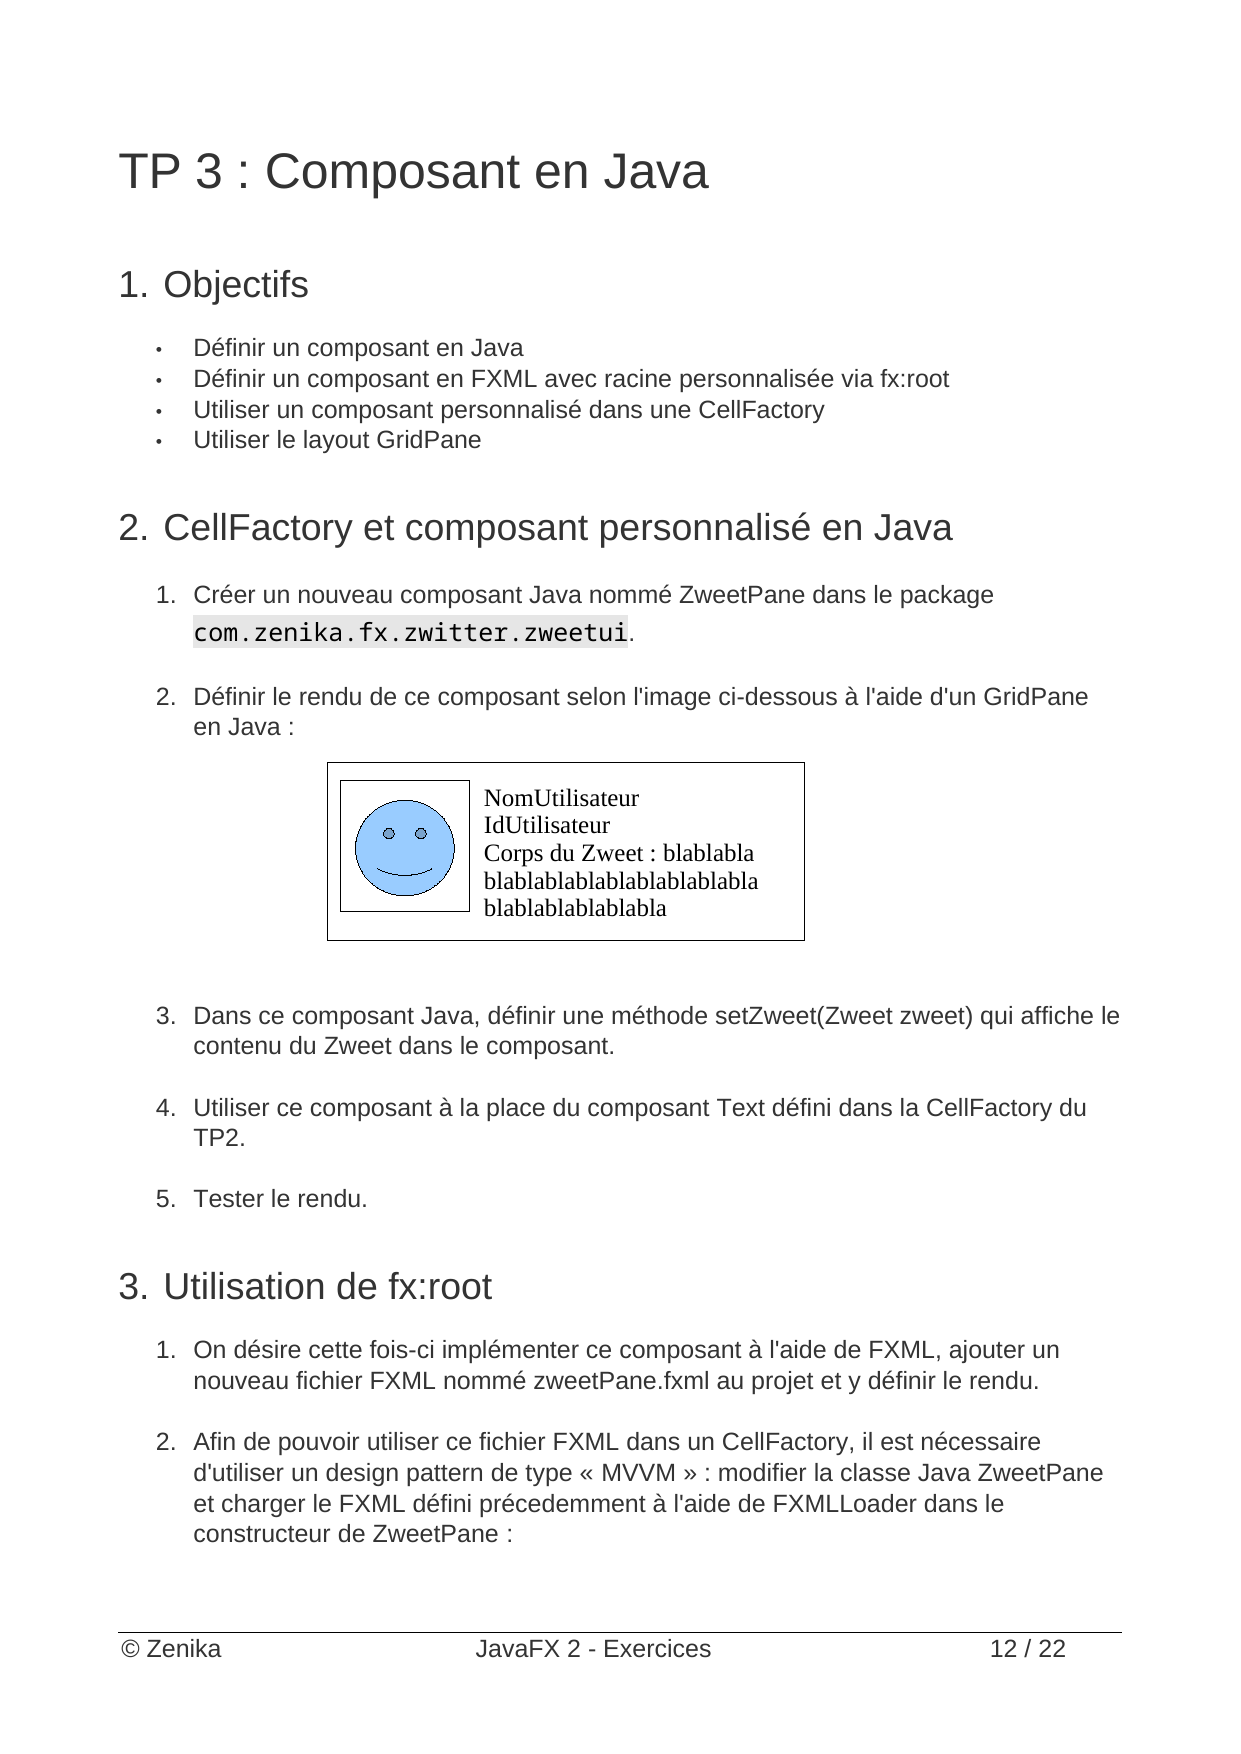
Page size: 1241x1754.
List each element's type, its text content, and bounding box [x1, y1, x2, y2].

list Dans ce composant Java, définir une méthode setZweet(Zweet zweet) qui affiche le contenu du Zweet dans le composant. [156, 1001, 1122, 1060]
list Définir un composant en Java [156, 334, 1122, 362]
list Tester le rendu. [156, 1185, 1122, 1213]
list Utiliser le layout GridPane [156, 426, 1122, 454]
subtitle Composant en Java [118, 143, 1122, 199]
list Afin de pouvoir utiliser ce fichier FXML dans un CellFactory, il est nécessaire d'utiliser un design pattern de type « MVVM » : modifier la classe Java ZweetPane et charger le FXML défini précedemment à l'aide de FXMLLoader dans le constructeur de ZweetPane : [156, 1428, 1122, 1578]
list Utiliser ce composant à la place du composant Text défini dans la CellFactory du TP2. [156, 1093, 1122, 1182]
list On désire cette fois-ci implémenter ce composant à l'aide de FXML, ajouter un nouveau fichier FXML nommé zweetPane.fxml au projet et y définir le rendu. [156, 1336, 1122, 1425]
list Créer un nouveau composant Java nommé ZweetPane dans le package com.zenika.fx.zwitter.zweetui. [156, 577, 1122, 648]
subtitle CellFactory et composant personnalisé en Java [118, 506, 1122, 548]
subtitle Objectifs [118, 263, 1122, 305]
list Définir le rendu de ce composant selon l'image ci-dessous à l'aide d'un GridPane en Java : [156, 682, 1122, 999]
list Définir un composant en FXML avec racine personnalisée via fx:root [156, 365, 1122, 393]
list Utiliser un composant personnalisé dans une CellFactory [156, 395, 1122, 423]
subtitle Utilisation de fx:root [118, 1265, 1122, 1307]
